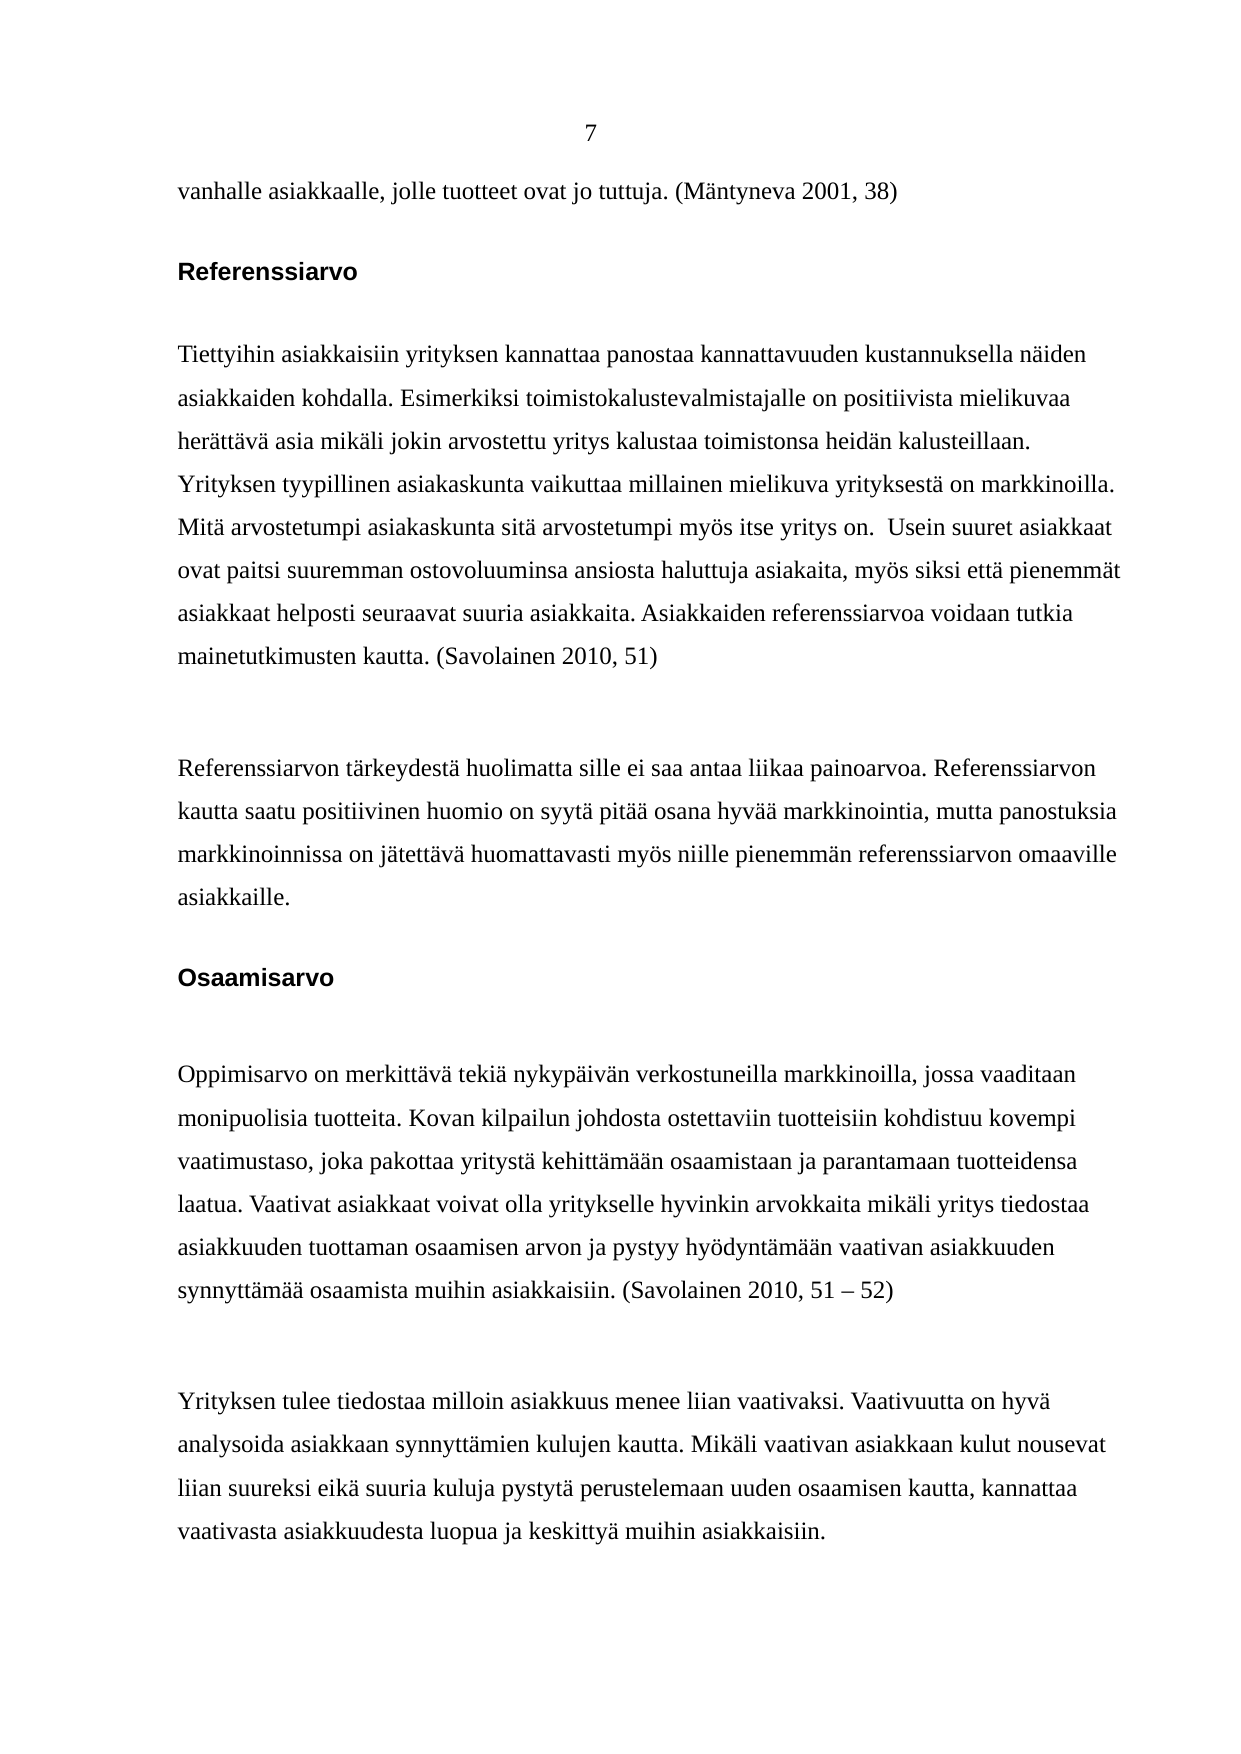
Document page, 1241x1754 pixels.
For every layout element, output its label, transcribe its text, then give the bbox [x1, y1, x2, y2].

text Yrityksen tulee tiedostaa milloin asiakkuus menee liian vaativaksi. Vaativuutta on hyvä analysoida asiakkaan synnyttämien kulujen kautta. Mikäli vaativan asiakkaan kulut nousevat liian suureksi eikä suuria kuluja pystytä perustelemaan uuden osaamisen kautta, kannattaa vaativasta asiakkuudesta luopua ja keskittyä muihin asiakkaisiin. [177, 1386, 1122, 1544]
text Referenssiarvon tärkeydestä huolimatta sille ei saa antaa liikaa painoarvoa. Referenssiarvon kautta saatu positiivinen huomio on syytä pitää osana hyvää markkinointia, mutta panostuksia markkinoinnissa on jätettävä huomattavasti myös niille pienemmän referenssiarvon omaaville asiakkaille. [177, 753, 1122, 911]
text Oppimisarvo on merkittävä tekiä nykypäivän verkostuneilla markkinoilla, jossa vaaditaan monipuolisia tuotteita. Kovan kilpailun johdosta ostettaviin tuotteisiin kohdistuu kovempi vaatimustaso, joka pakottaa yritystä kehittämään osaamistaan ja parantamaan tuotteidensa laatua. Vaativat asiakkaat voivat olla yritykselle hyvinkin arvokkaita mikäli yritys tiedostaa asiakkuuden tuottaman osaamisen arvon ja pystyy hyödyntämään vaativan asiakkuuden synnyttämää osaamista muihin asiakkaisiin. (Savolainen 2010, 51 – 52) [177, 1059, 1122, 1304]
text vanhalle asiakkaalle, jolle tuotteet ovat jo tuttuja. (Mäntyneva 2001, 38) [177, 176, 1122, 205]
subtitle Referenssiarvo [177, 257, 1122, 286]
subtitle Osaamisarvo [177, 963, 1122, 991]
text Tiettyihin asiakkaisiin yrityksen kannattaa panostaa kannattavuuden kustannuksella näiden asiakkaiden kohdalla. Esimerkiksi toimistokalustevalmistajalle on positiivista mielikuvaa herättävä asia mikäli jokin arvostettu yritys kalustaa toimistonsa heidän kalusteillaan. Yrityksen tyypillinen asiakaskunta vaikuttaa millainen mielikuva yrityksestä on markkinoilla. Mitä arvostetumpi asiakaskunta sitä arvostetumpi myös itse yritys on. Usein suuret asiakkaat ovat paitsi suuremman ostovoluuminsa ansiosta haluttuja asiakaita, myös siksi että pienemmät asiakkaat helposti seuraavat suuria asiakkaita. Asiakkaiden referenssiarvoa voidaan tutkia mainetutkimusten kautta. (Savolainen 2010, 51) [177, 339, 1122, 670]
